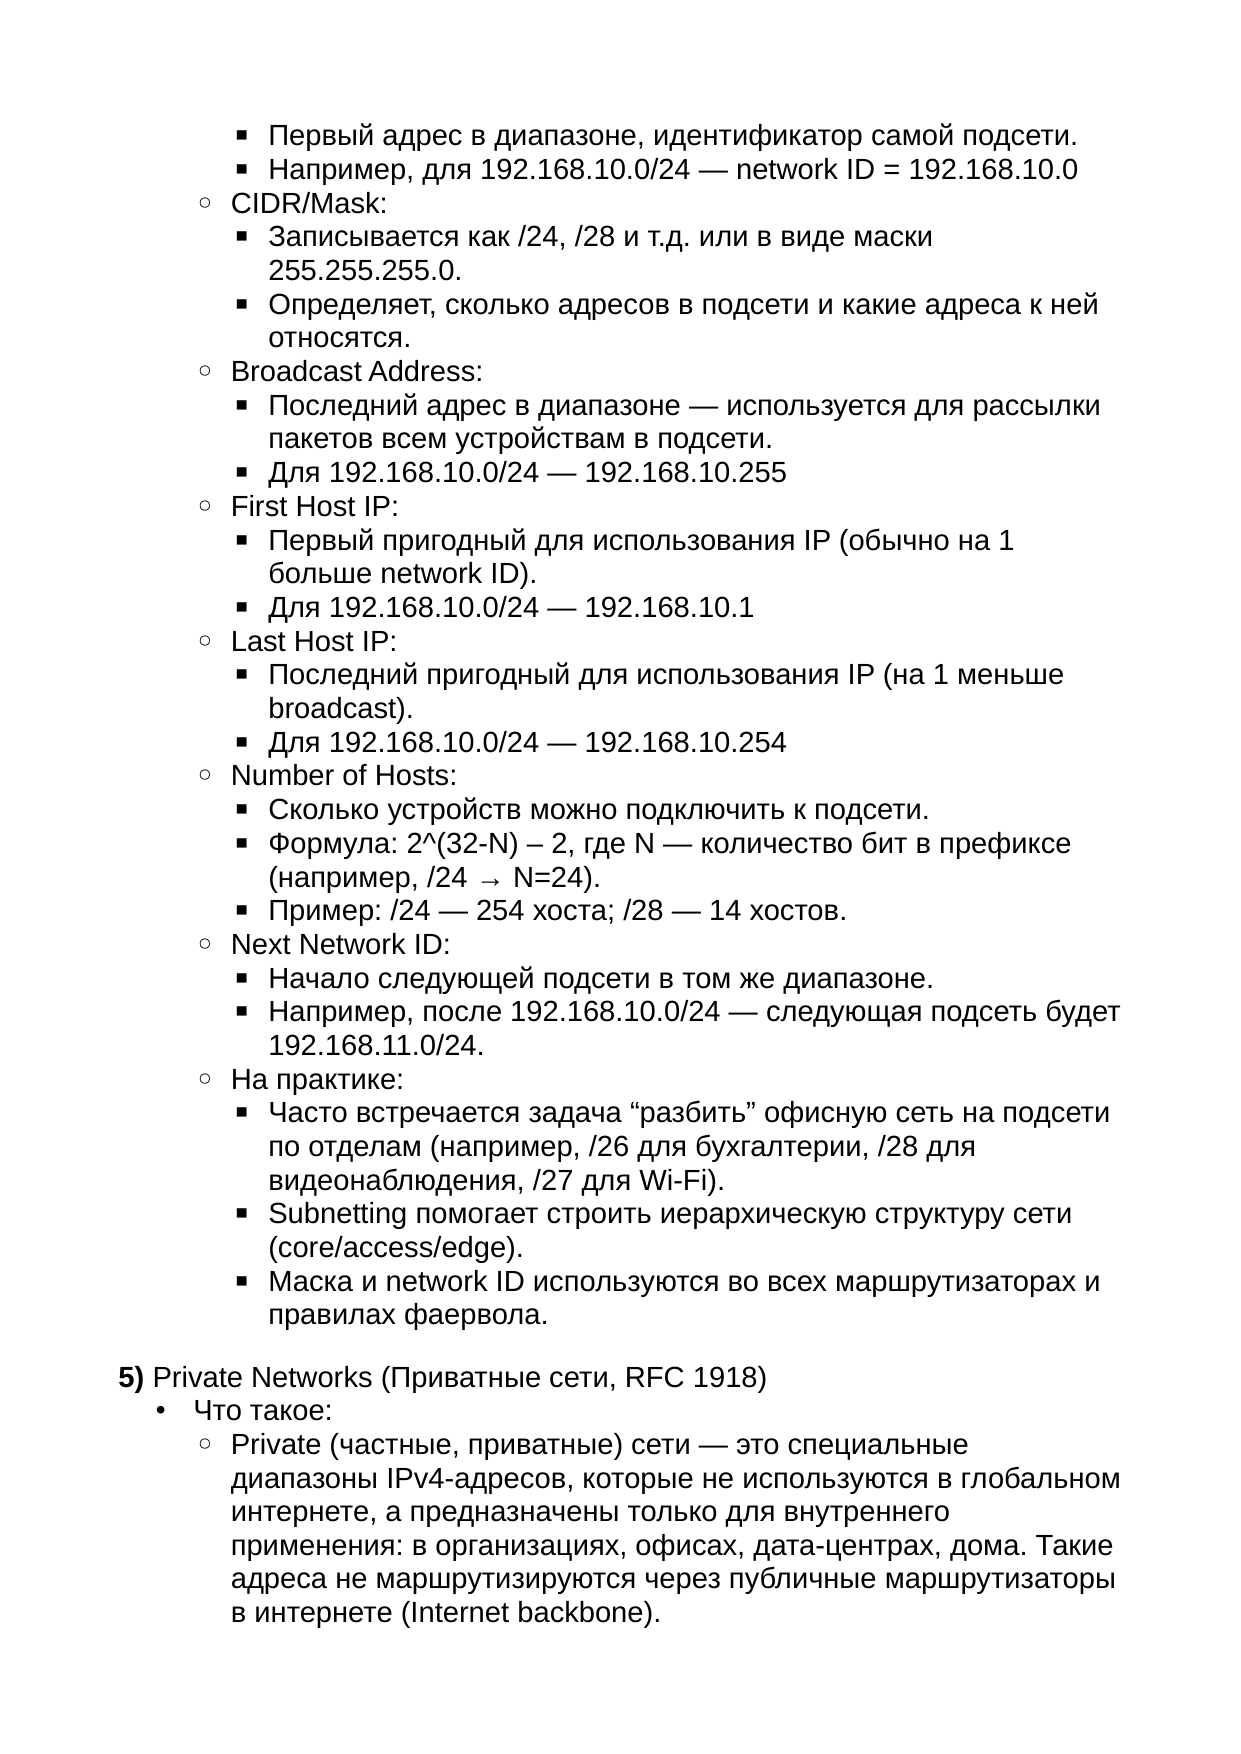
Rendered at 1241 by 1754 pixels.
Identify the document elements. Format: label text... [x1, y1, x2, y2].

list Часто встречается задача “разбить” офисную сеть на подсети по отделам (например, /26 для бухгалтерии, /28 для видеонаблюдения, /27 для Wi-Fi). [231, 1095, 1122, 1196]
list Первый адрес в диапазоне, идентификатор самой подсети. [231, 118, 1122, 152]
list Формула: 2^(32-N) – 2, где N — количество бит в префиксе (например, /24 → N=24). [231, 826, 1122, 893]
list Для 192.168.10.0/24 — 192.168.10.1 [231, 590, 1122, 623]
text 5) Private Networks (Приватные сети, RFC 1918) [118, 1359, 1122, 1393]
list Next Network ID: [193, 927, 1122, 961]
list Маска и network ID используются во всех маршрутизаторах и правилах фаервола. [231, 1263, 1122, 1331]
list На практике: [193, 1062, 1122, 1095]
list Пример: /24 — 254 хоста; /28 — 14 хостов. [231, 893, 1122, 927]
list Например, для 192.168.10.0/24 — network ID = 192.168.10.0 [231, 152, 1122, 186]
list Начало следующей подсети в том же диапазоне. [231, 961, 1122, 994]
list Для 192.168.10.0/24 — 192.168.10.255 [231, 455, 1122, 489]
list CIDR/Mask: [193, 186, 1122, 219]
list Last Host IP: [193, 623, 1122, 657]
list Последний пригодный для использования IP (на 1 меньше broadcast). [231, 657, 1122, 724]
list Subnetting помогает строить иерархическую структуру сети (core/access/edge). [231, 1196, 1122, 1263]
list Для 192.168.10.0/24 — 192.168.10.254 [231, 724, 1122, 758]
list Последний адрес в диапазоне — используется для рассылки пакетов всем устройствам в подсети. [231, 388, 1122, 455]
list Number of Hosts: [193, 758, 1122, 792]
list Сколько устройств можно подключить к подсети. [231, 792, 1122, 826]
list Определяет, сколько адресов в подсети и какие адреса к ней относятся. [231, 287, 1122, 354]
list First Host IP: [193, 489, 1122, 522]
list Что такое: [156, 1393, 1122, 1427]
list Например, после 192.168.10.0/24 — следующая подсеть будет 192.168.11.0/24. [231, 994, 1122, 1062]
list Первый пригодный для использования IP (обычно на 1 больше network ID). [231, 522, 1122, 590]
list Broadcast Address: [193, 354, 1122, 388]
list Private (частные, приватные) сети — это специальные диапазоны IPv4-адресов, которые не используются в глобальном интернете, а предназначены только для внутреннего применения: в организациях, офисах, дата-центрах, дома. Такие адреса не маршрутизируются через публичные маршрутизаторы в интернете (Internet backbone). [193, 1427, 1122, 1628]
list Записывается как /24, /28 и т.д. или в виде маски 255.255.255.0. [231, 219, 1122, 287]
